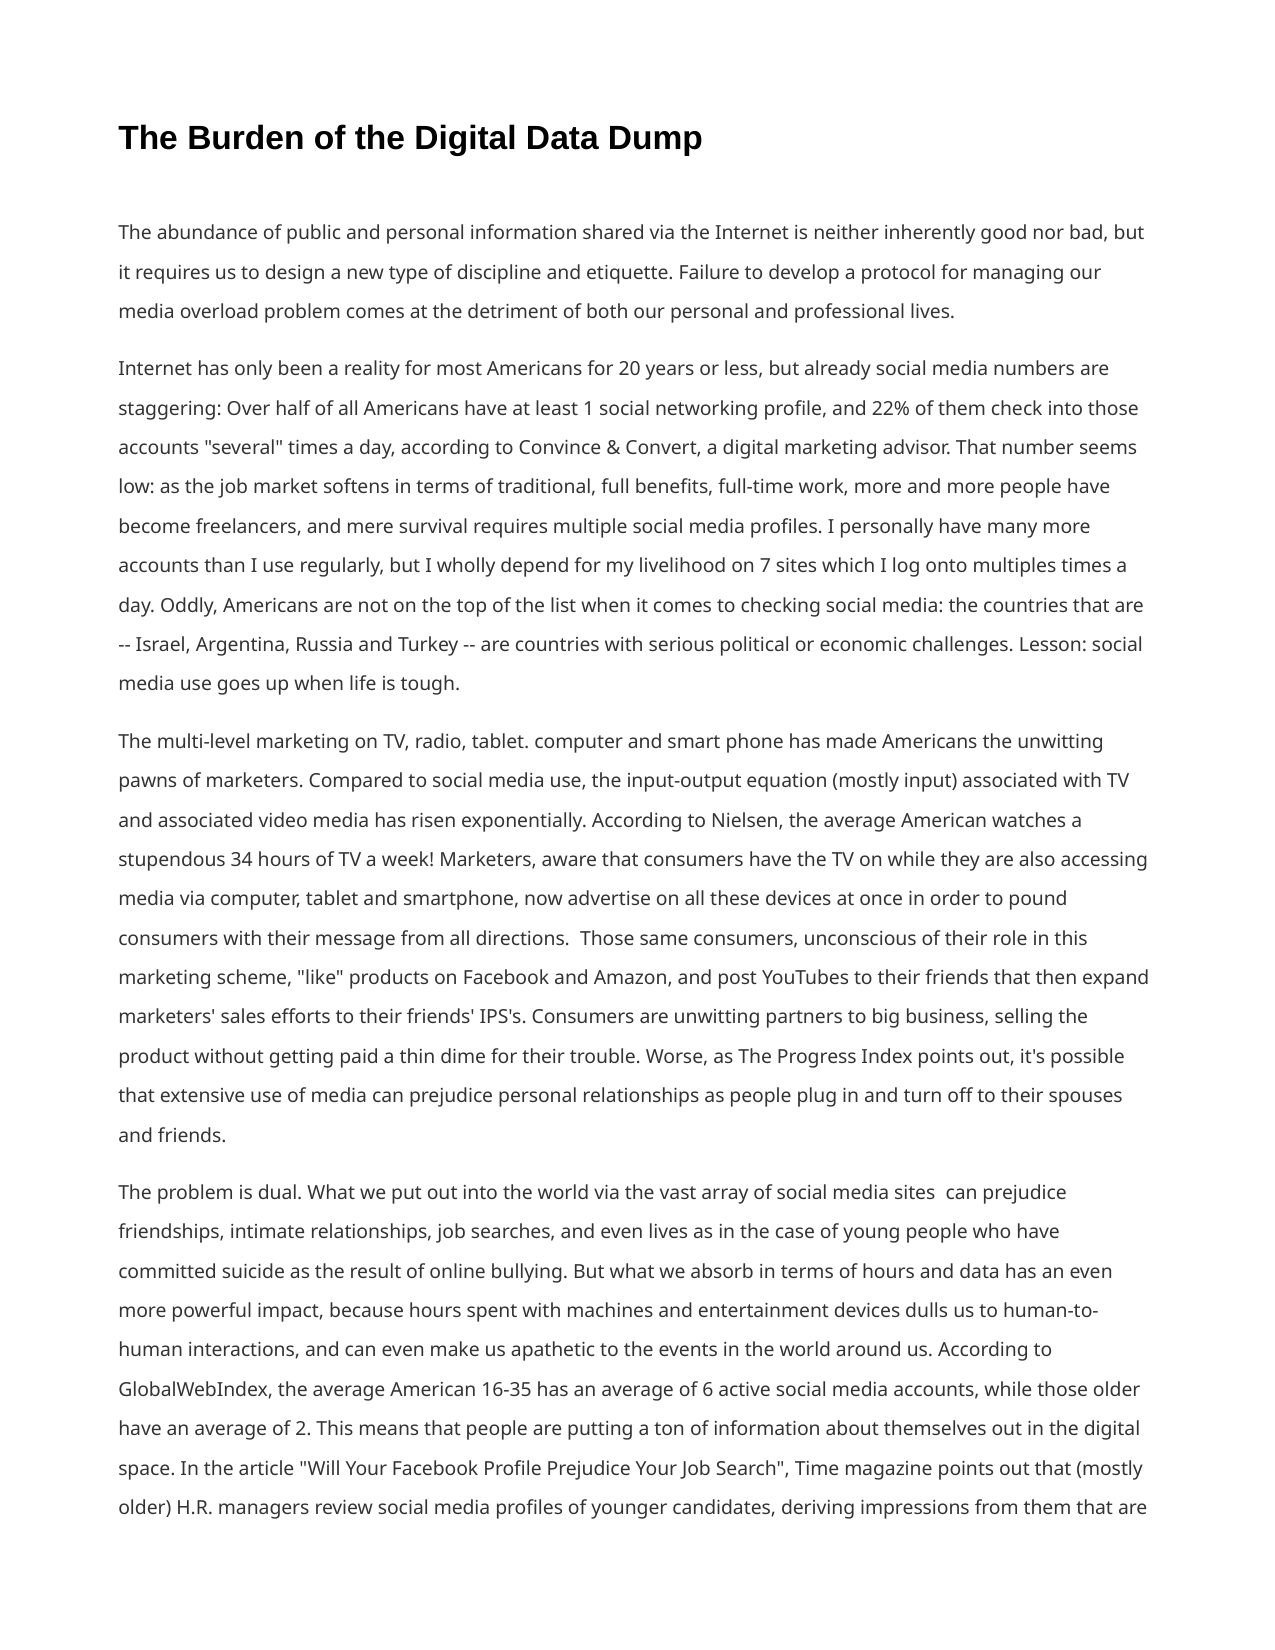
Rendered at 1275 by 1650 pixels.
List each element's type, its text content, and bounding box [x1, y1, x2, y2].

text The multi-level marketing on TV, radio, tablet. computer and smart phone has made Americans the unwitting pawns of marketers. Compared to social media use, the input-output equation (mostly input) associated with TV and associated video media has risen exponentially. According to Nielsen, the average American watches a stupendous 34 hours of TV a week! Marketers, aware that consumers have the TV on while they are also accessing media via computer, tablet and smartphone, now advertise on all these devices at once in order to pound consumers with their message from all directions. Those same consumers, unconscious of their role in this marketing scheme, "like" products on Facebook and Amazon, and post YouTubes to their friends that then expand marketers' sales efforts to their friends' IPS's. Consumers are unwitting partners to big business, selling the product without getting paid a thin dime for their trouble. Worse, as The Progress Index points out, it's possible that extensive use of media can prejudice personal relationships as people plug in and turn off to their spouses and friends. [118, 728, 1157, 1148]
text Internet has only been a reality for most Americans for 20 years or less, but already social media numbers are staggering: Over half of all Americans have at least 1 social networking profile, and 22% of them check into those accounts "several" times a day, according to Convince & Convert, a digital marketing advisor. That number seems low: as the job market softens in terms of traditional, full benefits, full-time work, more and more people have become freelancers, and mere survival requires multiple social media profiles. I personally have many more accounts than I use regularly, but I wholly depend for my livelihood on 7 sites which I log onto multiples times a day. Oddly, Americans are not on the top of the list when it comes to checking social media: the countries that are -- Israel, Argentina, Russia and Turkey -- are countries with serious political or economic challenges. Lesson: social media use goes up when life is tough. [118, 355, 1157, 696]
text The problem is dual. What we put out into the world via the vast array of social media sites can prejudice friendships, intimate relationships, job searches, and even lives as in the case of young people who have committed suicide as the result of online bullying. But what we absorb in terms of hours and data has an even more powerful impact, because hours spent with machines and entertainment devices dulls us to human-to-human interactions, and can even make us apathetic to the events in the world around us. According to GlobalWebIndex, the average American 16-35 has an average of 6 active social media accounts, while those older have an average of 2. This means that people are putting a ton of information about themselves out in the digital space. In the article "Will Your Facebook Profile Prejudice Your Job Search", Time magazine points out that (mostly older) H.R. managers review social media profiles of younger candidates, deriving impressions from them that are [118, 1179, 1157, 1520]
text The abundance of public and personal information shared via the Internet is neither inherently good nor bad, but it requires us to design a new type of discipline and etiquette. Failure to develop a protocol for managing our media overload problem comes at the detriment of both our personal and professional lives. [118, 219, 1157, 324]
subtitle The Burden of the Digital Data Dump [118, 118, 1157, 157]
